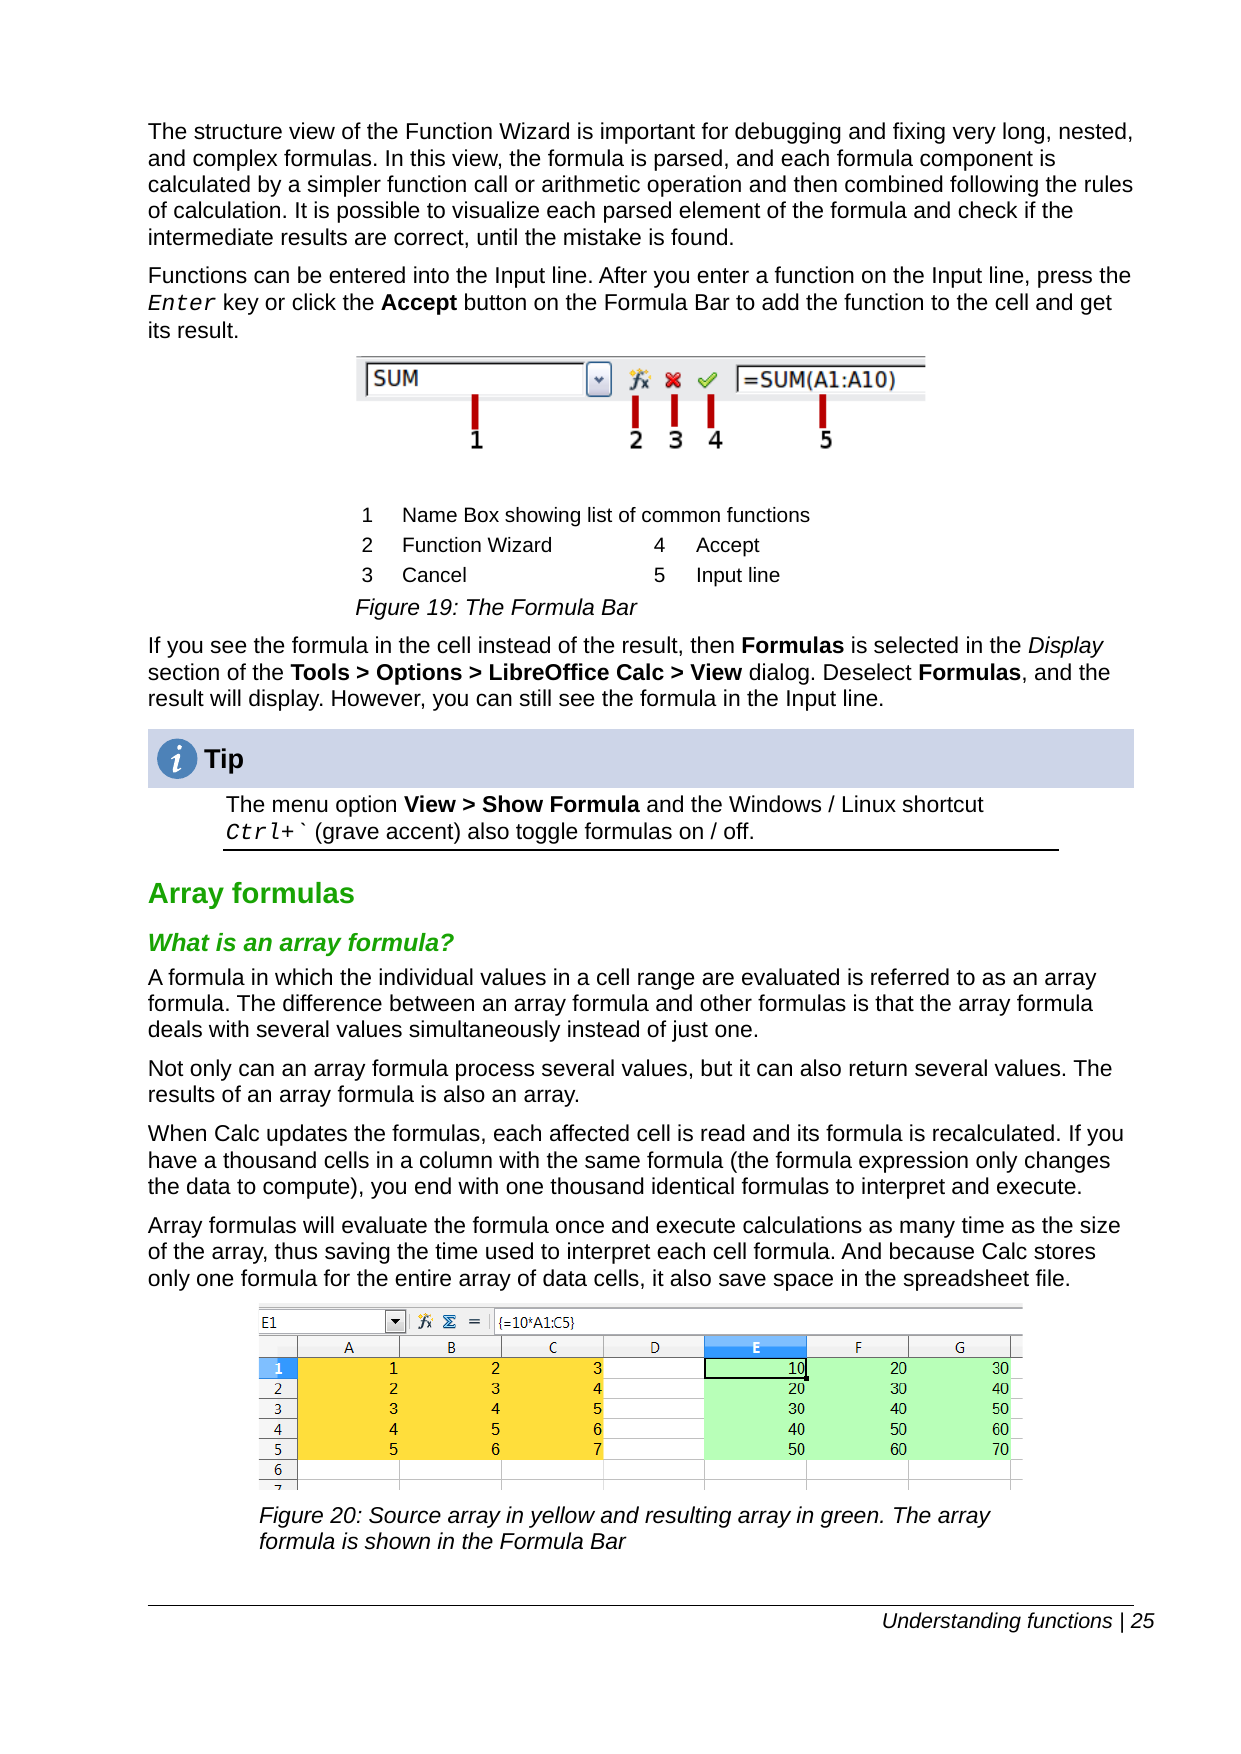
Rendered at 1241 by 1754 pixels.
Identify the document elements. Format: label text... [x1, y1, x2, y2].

text Not only can an array formula process several values, but it can also return several values. The results of an array formula is also an array. [148, 1055, 1134, 1108]
table_header Name Box showing list of common functions [396, 503, 925, 533]
table_cell 4 [648, 533, 689, 563]
picture [356, 356, 926, 465]
table_cell 5 [648, 563, 689, 593]
table_cell 3 [355, 563, 396, 593]
picture [258, 1303, 1023, 1490]
text When Calc updates the formulas, each affected cell is read and its formula is recalculated. If you have a thousand cells in a column with the same formula (the formula expression only changes the data to compute), you end with one thousand identical formulas to interpret and execute. [148, 1120, 1134, 1199]
subtitle Tip [148, 729, 1134, 788]
text If you see the formula in the cell instead of the result, then Formulas is selected in the Display section of the Tools > Options > LibreOffice Calc > View dialog. Deselect Formulas, and the result will display. However, you can still see the formula in the Input line. [148, 632, 1134, 711]
text Figure 19: The Formula Bar [355, 593, 927, 620]
table_cell Accept [690, 533, 925, 563]
text Figure 20: Source array in yellow and resulting array in green. The array formula is shown in the Formula Bar [259, 1502, 1023, 1555]
subtitle Array formulas [148, 876, 1134, 910]
text Functions can be entered into the Input line. After you enter a function on the Input line, press the Enter key or click the Accept button on the Formula Bar to add the function to the cell and get its result. [148, 262, 1134, 343]
subtitle What is an array formula? [148, 928, 1134, 957]
table_header 1 [355, 503, 396, 533]
table_cell 2 [355, 533, 396, 563]
text A formula in which the individual values in a cell range are evaluated is referred to as an array formula. The difference between an array formula and other formulas is that the array formula deals with several values simultaneously instead of just one. [148, 963, 1134, 1042]
text Array formulas will evaluate the formula once and execute calculations as many time as the size of the array, thus saving the time used to interpret each cell formula. And because Calc stores only one formula for the entire array of data cells, it also save space in the spreadsheet file. [148, 1212, 1134, 1291]
table_cell Cancel [396, 563, 647, 593]
table_cell Input line [690, 563, 925, 593]
text The structure view of the Function Wizard is important for debugging and fixing very long, nested, and complex formulas. In this view, the formula is parsed, and each formula component is calculated by a simpler function call or arithmetic operation and then combined following the rules of calculation. It is possible to visualize each parsed element of the formula and check if the intermediate results are correct, until the mistake is found. [148, 118, 1134, 250]
text The menu option View > Show Formula and the Windows / Linux shortcut Ctrl+` (grave accent) also toggle formulas on / off. [223, 788, 1059, 849]
table_cell Function Wizard [396, 533, 647, 563]
